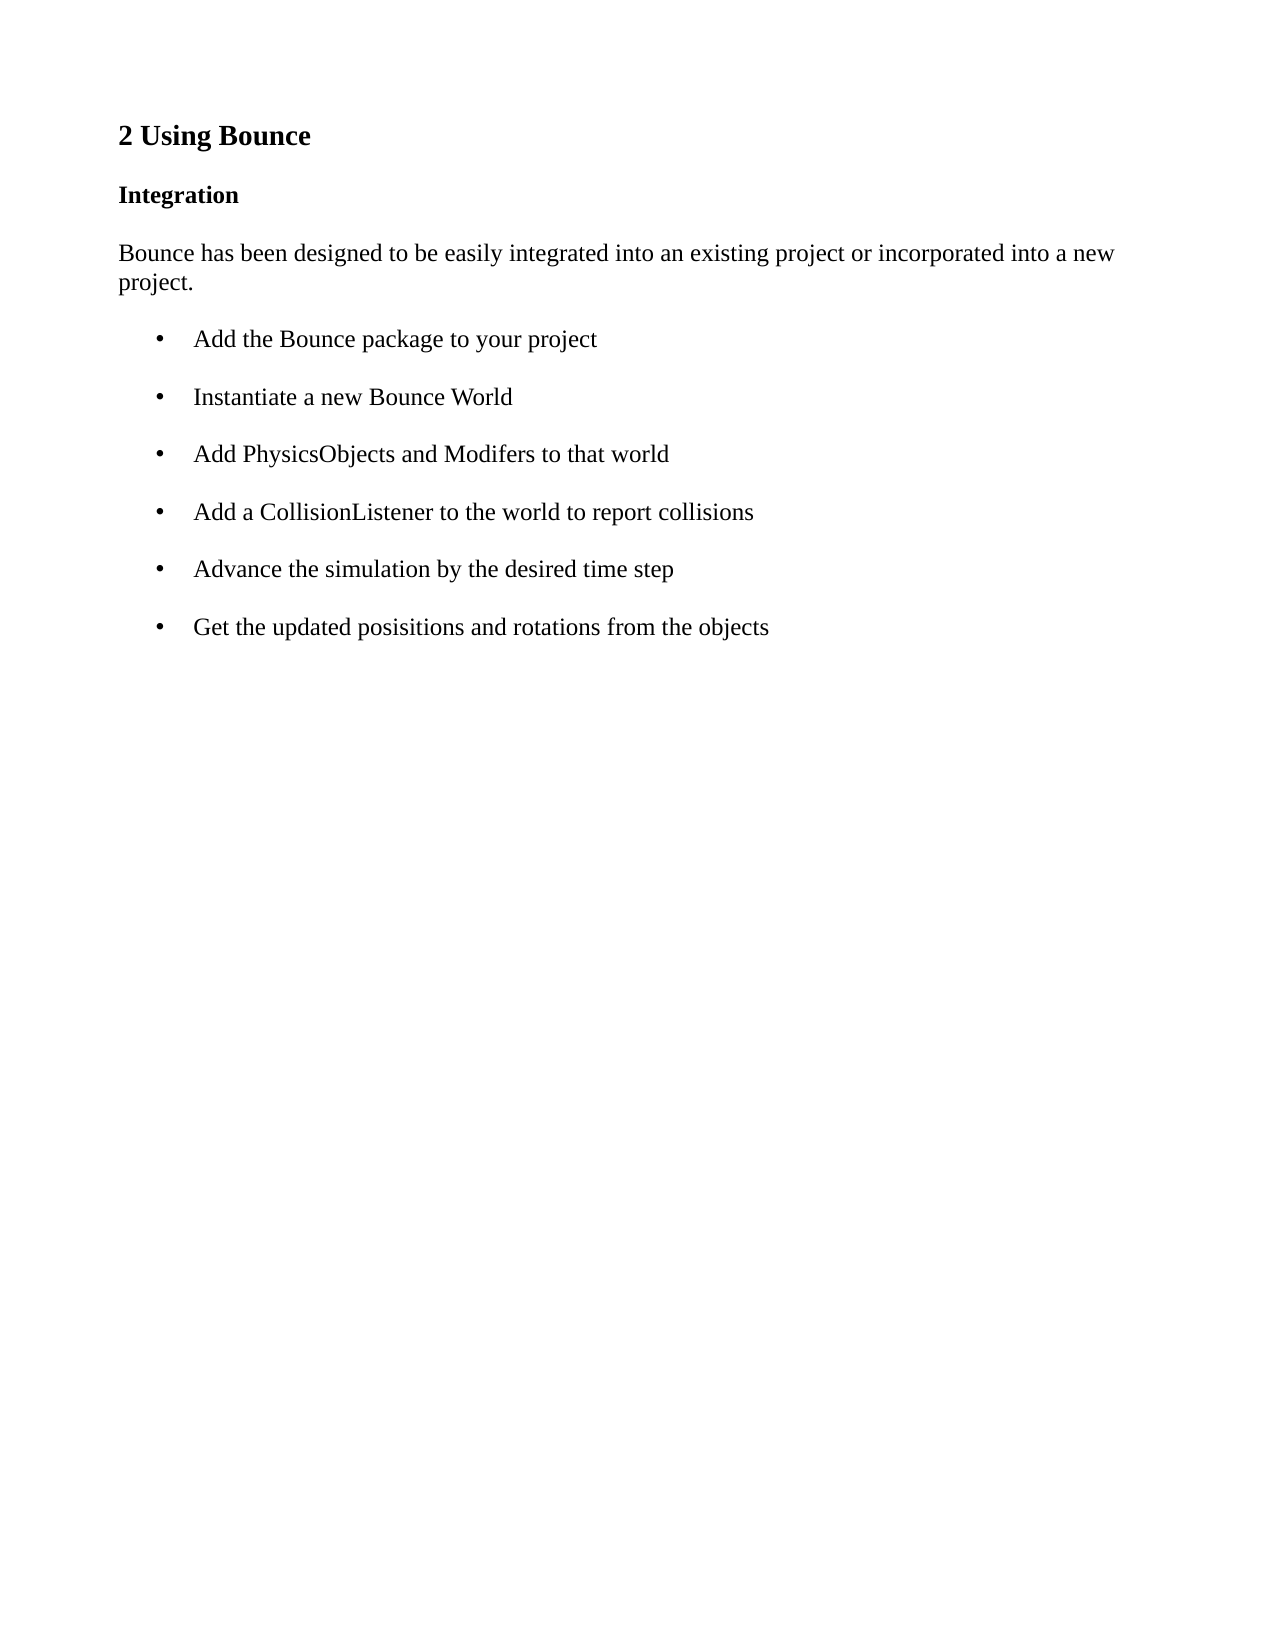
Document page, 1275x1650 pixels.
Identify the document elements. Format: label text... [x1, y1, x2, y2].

list Advance the simulation by the desired time step [156, 554, 1157, 583]
list Get the updated posisitions and rotations from the objects [156, 612, 1157, 640]
list Add the Bounce package to your project [156, 324, 1157, 353]
list Add PhysicsObjects and Modifers to that world [156, 439, 1157, 468]
text Integration [118, 180, 1157, 209]
list Add a CollisionListener to the world to report collisions [156, 497, 1157, 525]
text 2 Using Bounce [118, 118, 1157, 152]
text Bounce has been designed to be easily integrated into an existing project or incorporated into a new project. [118, 238, 1157, 295]
list Instantiate a new Bounce World [156, 382, 1157, 410]
